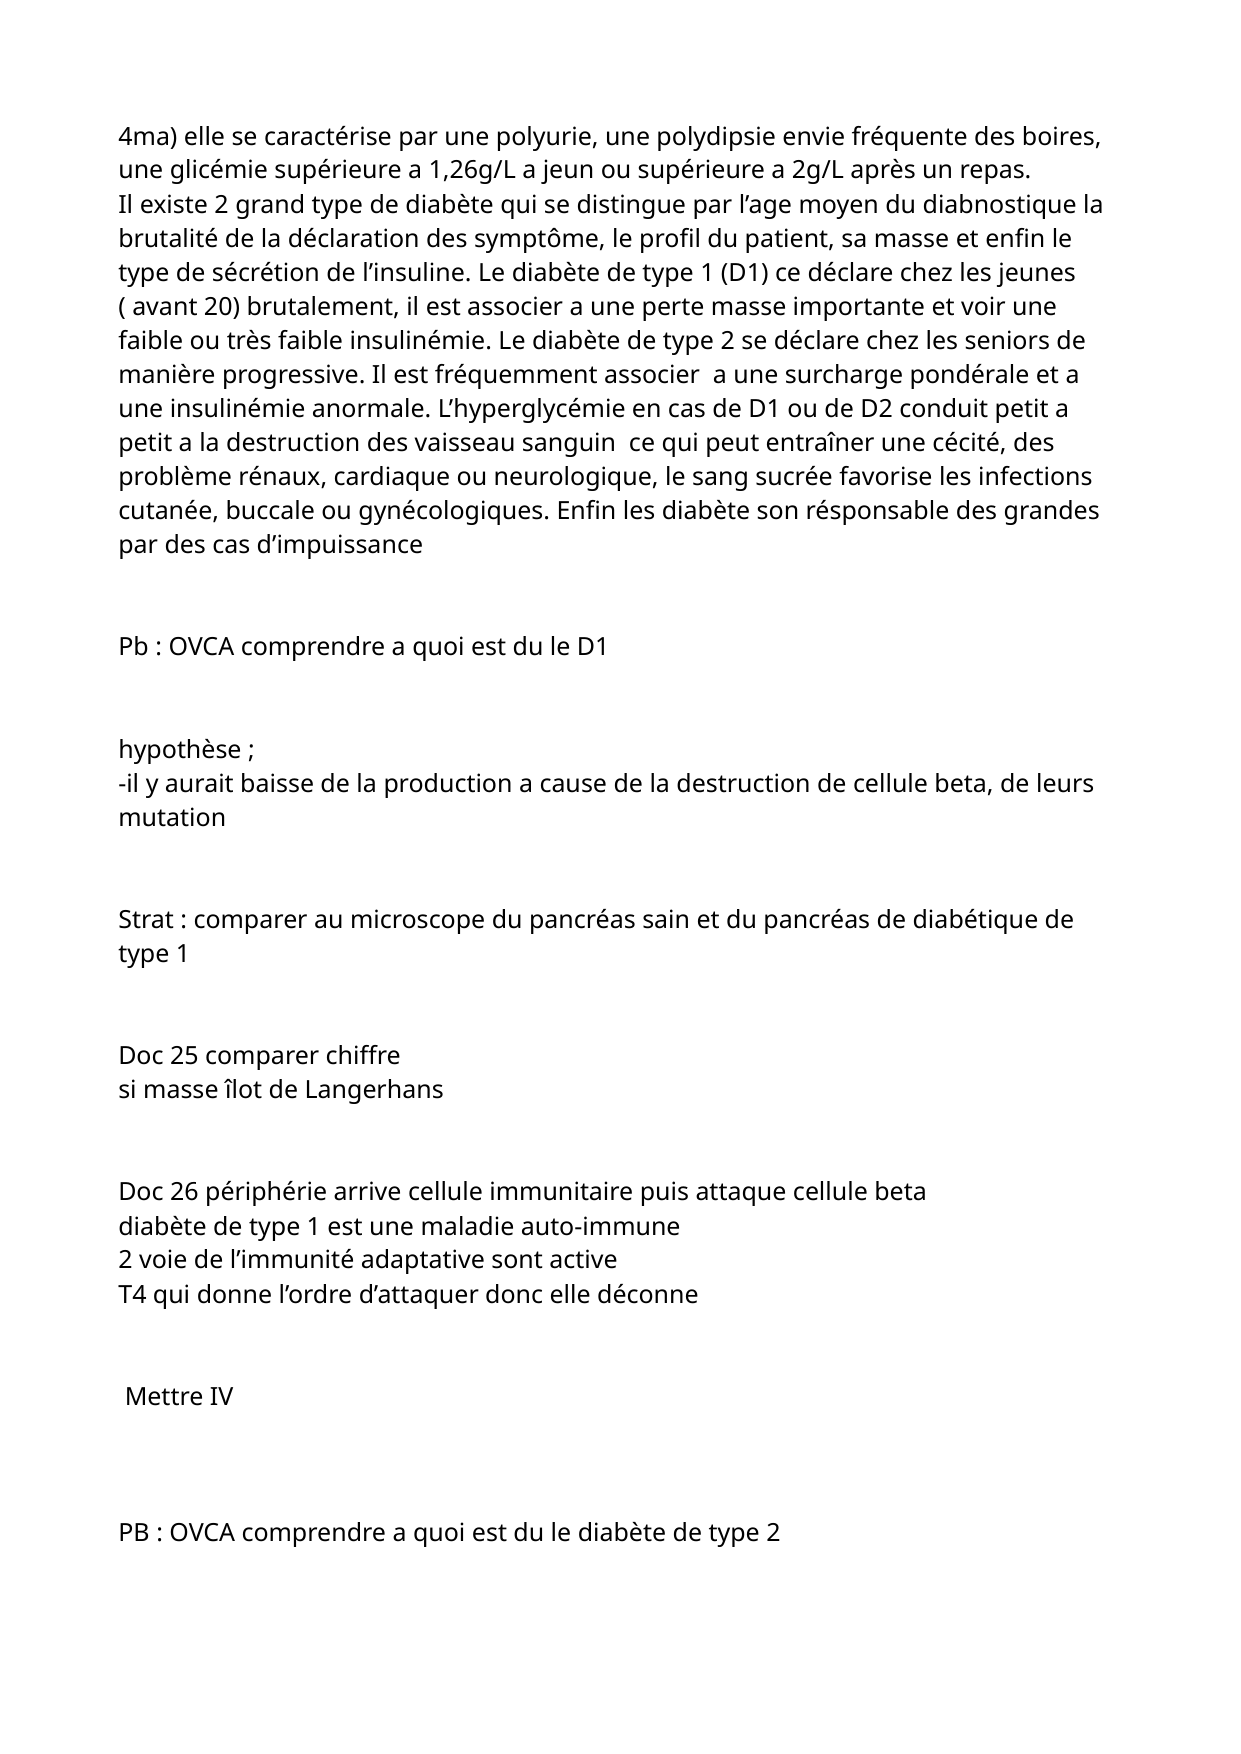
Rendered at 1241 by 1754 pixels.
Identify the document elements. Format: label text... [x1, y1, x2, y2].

text Doc 26 périphérie arrive cellule immunitaire puis attaque cellule beta [118, 1174, 1122, 1208]
text T4 qui donne l’ordre d’attaquer donc elle déconne [118, 1276, 1122, 1310]
text Doc 25 comparer chiffre [118, 1038, 1122, 1072]
text Il existe 2 grand type de diabète qui se distingue par l’age moyen du diabnostique la brutalité de la déclaration des symptôme, le profil du patient, sa masse et enfin le type de sécrétion de l’insuline. Le diabète de type 1 (D1) ce déclare chez les jeunes ( avant 20) brutalement, il est associer a une perte masse importante et voir une faible ou très faible insulinémie. Le diabète de type 2 se déclare chez les seniors de manière progressive. Il est fréquemment associer a une surcharge pondérale et a une insulinémie anormale. L’hyperglycémie en cas de D1 ou de D2 conduit petit a petit a la destruction des vaisseau sanguin ce qui peut entraîner une cécité, des problème rénaux, cardiaque ou neurologique, le sang sucrée favorise les infections cutanée, buccale ou gynécologiques. Enfin les diabète son résponsable des grandes par des cas d’impuissance [118, 186, 1122, 561]
text diabète de type 1 est une maladie auto-immune [118, 1208, 1122, 1242]
text Strat : comparer au microscope du pancréas sain et du pancréas de diabétique de type 1 [118, 902, 1122, 970]
text Mettre IV [118, 1378, 1122, 1412]
text 2 voie de l’immunité adaptative sont active [118, 1242, 1122, 1276]
text hypothèse ; [118, 731, 1122, 765]
text si masse îlot de Langerhans [118, 1072, 1122, 1106]
text -il y aurait baisse de la production a cause de la destruction de cellule beta, de leurs mutation [118, 765, 1122, 833]
text Pb : OVCA comprendre a quoi est du le D1 [118, 629, 1122, 663]
text PB : OVCA comprendre a quoi est du le diabète de type 2 [118, 1515, 1122, 1549]
text 4ma) elle se caractérise par une polyurie, une polydipsie envie fréquente des boires, une glicémie supérieure a 1,26g/L a jeun ou supérieure a 2g/L après un repas. [118, 118, 1122, 186]
